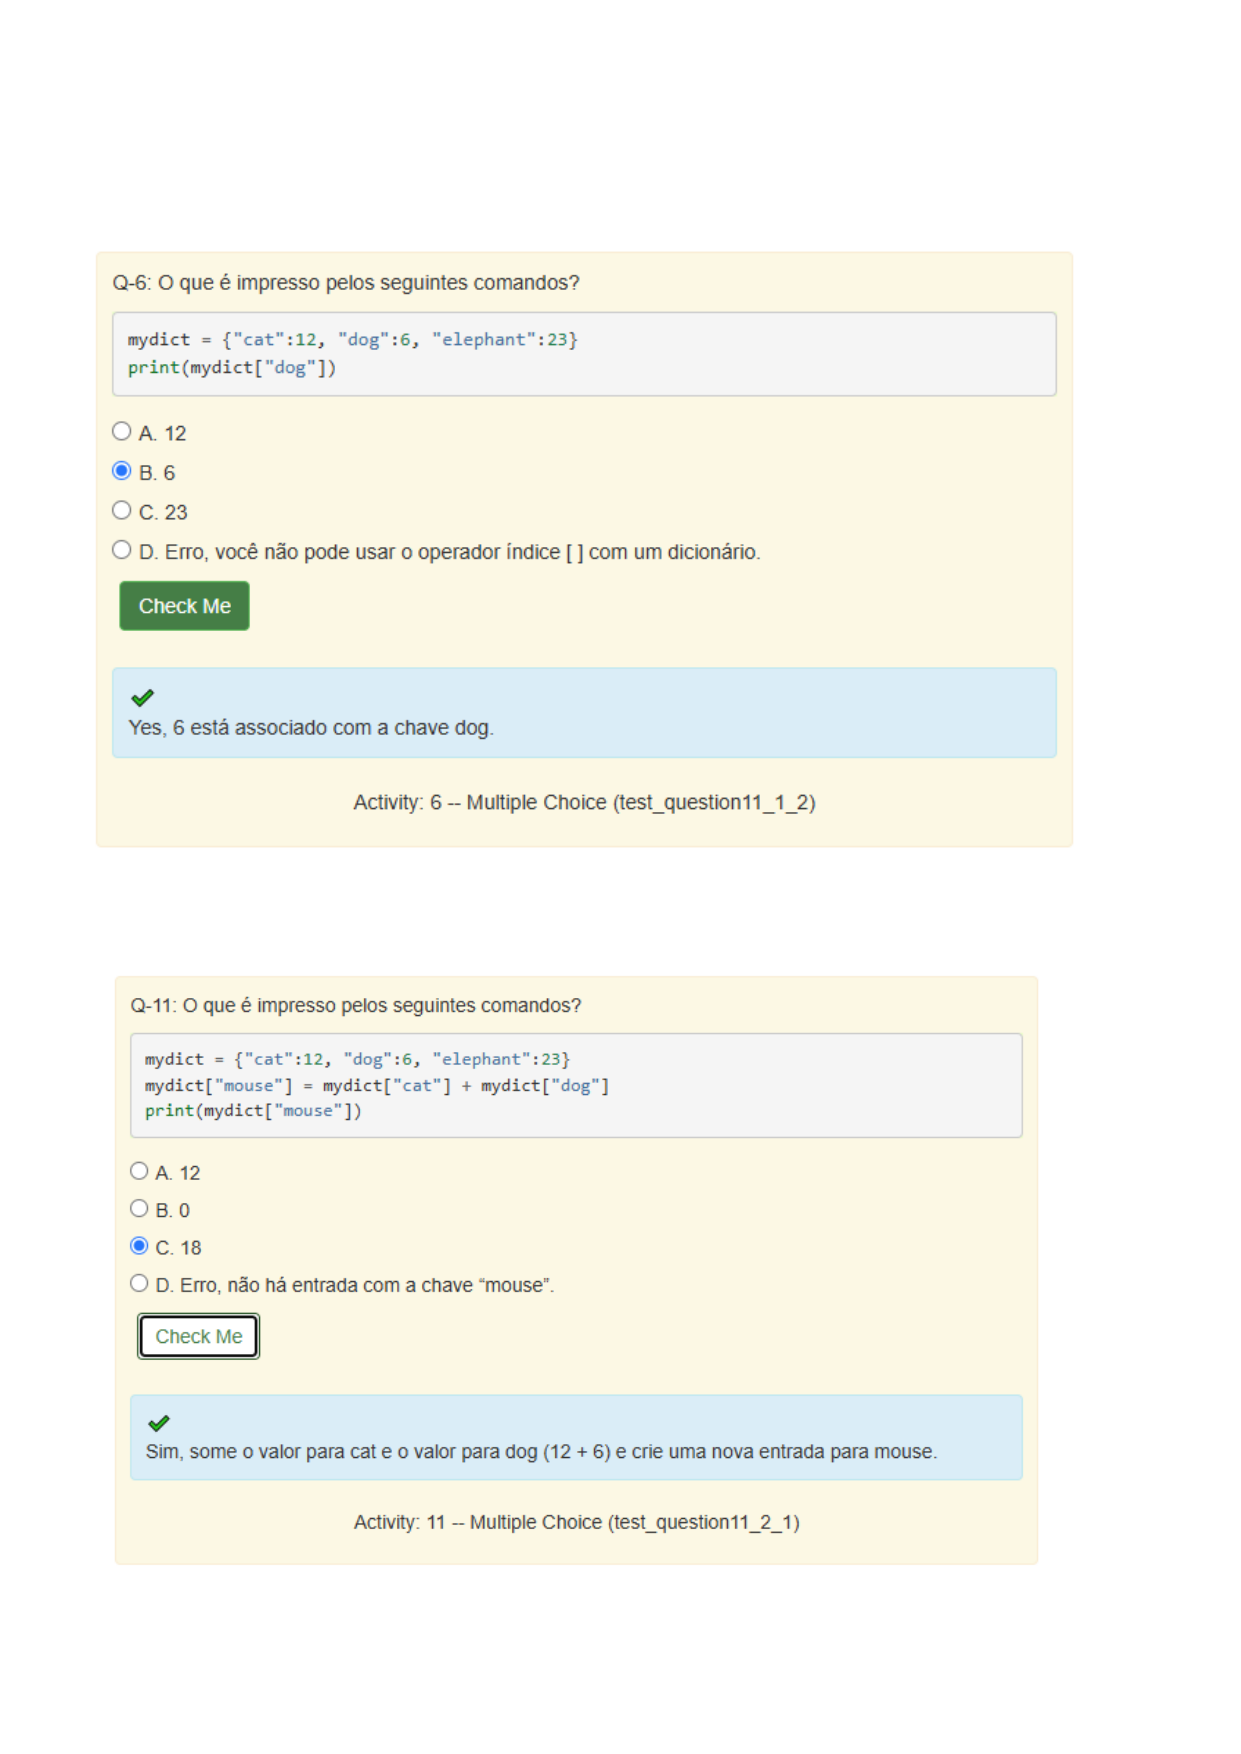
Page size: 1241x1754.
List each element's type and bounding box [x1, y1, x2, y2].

picture [83, 246, 1088, 852]
picture [86, 961, 1091, 1572]
